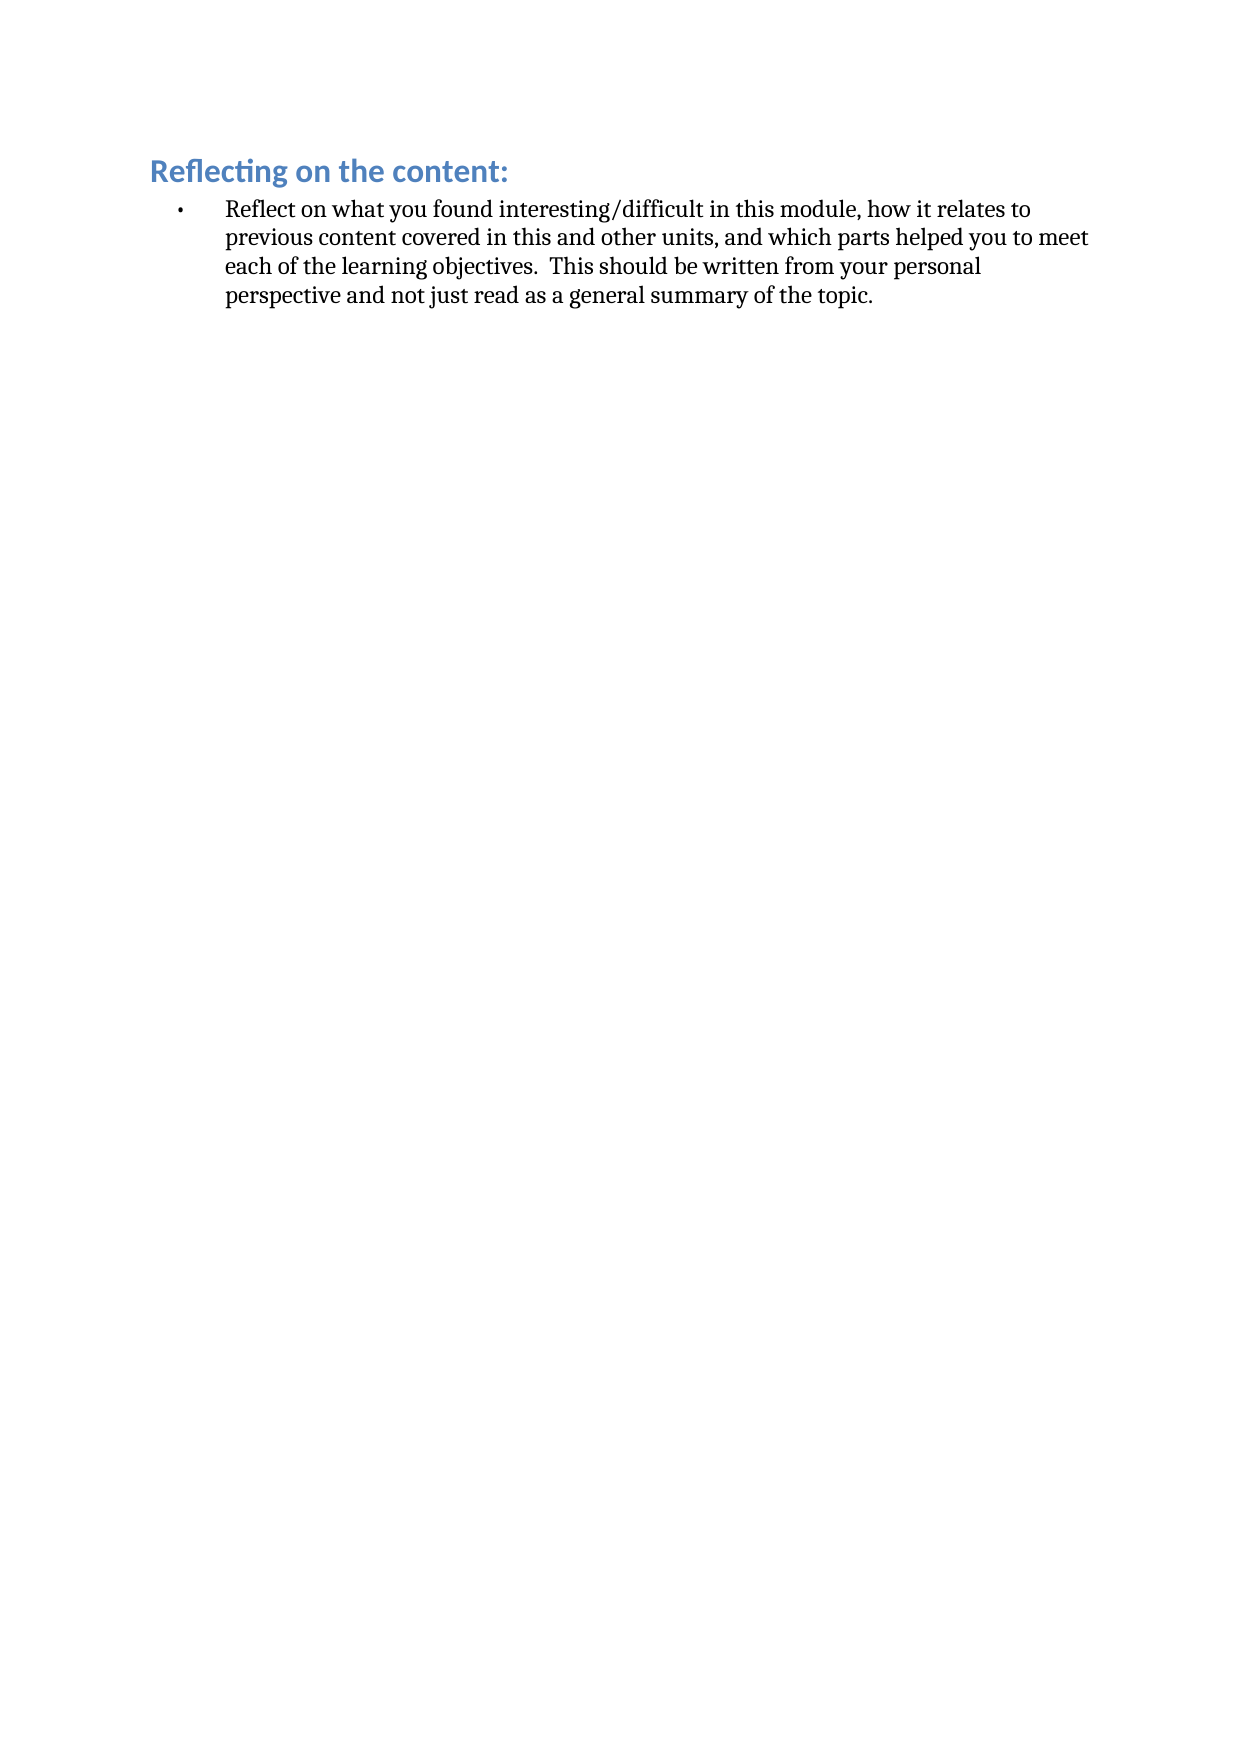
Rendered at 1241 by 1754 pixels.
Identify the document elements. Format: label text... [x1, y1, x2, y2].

subtitle Reflecting on the content: [150, 150, 1090, 191]
list Reflect on what you found interesting/difficult in this module, how it relates to previous content covered in this and other units, and which parts helped you to meet each of the learning objectives. This should be written from your personal perspective and not just read as a general summary of the topic. [175, 194, 1090, 309]
